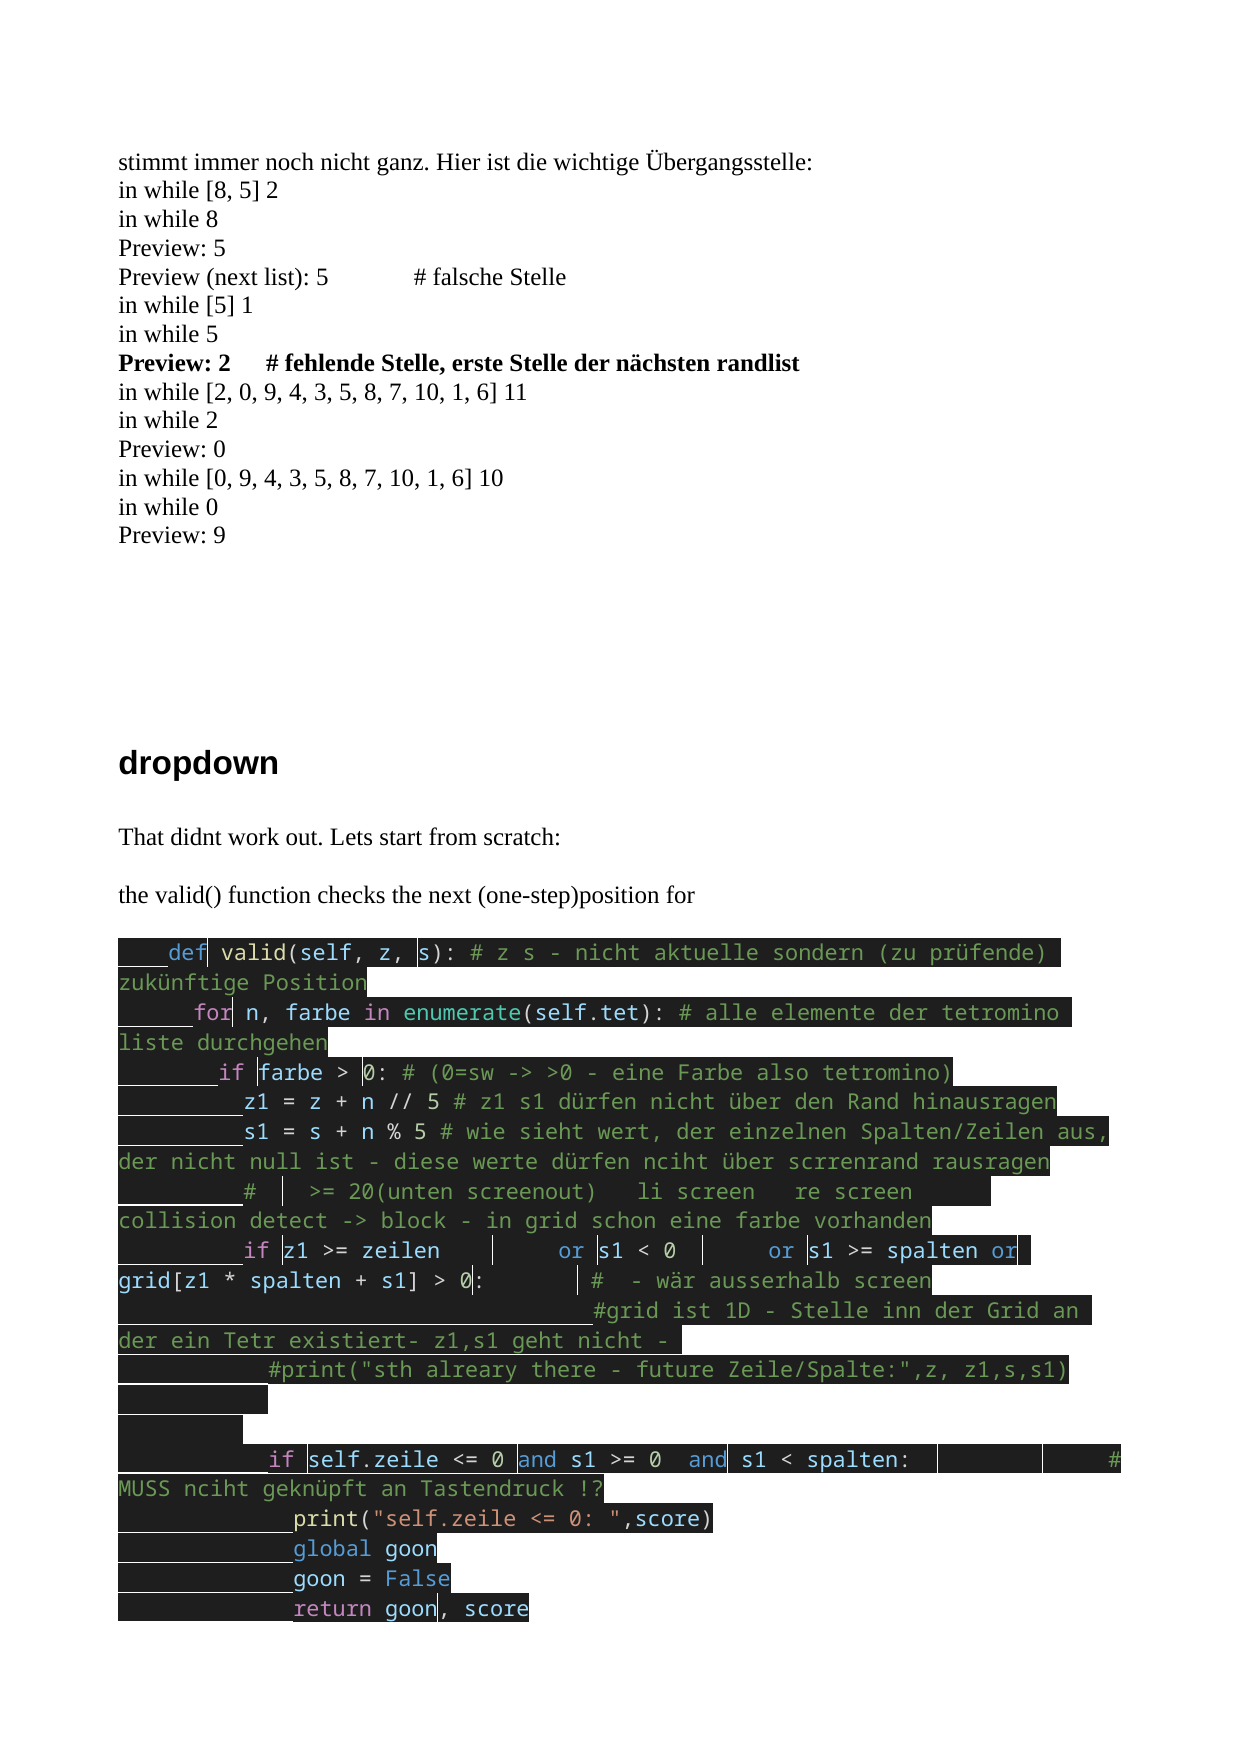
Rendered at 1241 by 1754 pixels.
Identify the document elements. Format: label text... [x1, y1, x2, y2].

text Preview: 0 [118, 434, 1122, 463]
text the valid() function checks the next (one-step)position for [118, 880, 1122, 909]
text if farbe > 0: # (0=sw -> >0 - eine Farbe also tetromino) [118, 1057, 1122, 1086]
text stimmt immer noch nicht ganz. Hier ist die wichtige Übergangsstelle: [118, 147, 1122, 176]
text in while [8, 5] 2 [118, 176, 1122, 204]
text Preview: 2 # fehlende Stelle, erste Stelle der nächsten randlist [118, 348, 1122, 377]
text That didnt work out. Lets start from scratch: [118, 822, 1122, 851]
text global goon [118, 1533, 1122, 1563]
text for n, farbe in enumerate(self.tet): # alle elemente der tetromino liste durchgehen [118, 997, 1122, 1057]
text goon = False [118, 1563, 1122, 1593]
text #print("sth alreary there - future Zeile/Spalte:",z, z1,s,s1) [118, 1354, 1122, 1384]
text in while [2, 0, 9, 4, 3, 5, 8, 7, 10, 1, 6] 11 [118, 377, 1122, 406]
text s1 = s + n % 5 # wie sieht wert, der einzelnen Spalten/Zeilen aus, der nicht null ist - diese werte dürfen nciht über scrrenrand rausragen [118, 1116, 1122, 1176]
text if self.zeile <= 0 and s1 >= 0 and s1 < spalten: # MUSS nciht geknüpft an Tastendruck !? [118, 1444, 1122, 1503]
text #grid ist 1D - Stelle inn der Grid an der ein Tetr existiert- z1,s1 geht nicht - [118, 1295, 1122, 1354]
text def valid(self, z, s): # z s - nicht aktuelle sondern (zu prüfende) zukünftige Position [118, 937, 1122, 997]
text in while [5] 1 [118, 291, 1122, 319]
text in while [0, 9, 4, 3, 5, 8, 7, 10, 1, 6] 10 [118, 463, 1122, 492]
subtitle dropdown [118, 743, 1122, 781]
text in while 8 [118, 204, 1122, 233]
text Preview: 9 [118, 521, 1122, 549]
text if z1 >= zeilen or s1 < 0 or s1 >= spalten or grid[z1 * spalten + s1] > 0: # - wär ausserhalb screen [118, 1235, 1122, 1295]
text return goon, score [118, 1593, 1122, 1622]
text z1 = z + n // 5 # z1 s1 dürfen nicht über den Rand hinausragen [118, 1086, 1122, 1116]
text Preview: 5 [118, 233, 1122, 262]
text # >= 20(unten screenout) li screen re screen collision detect -> block - in grid schon eine farbe vorhanden [118, 1176, 1122, 1235]
text in while 2 [118, 406, 1122, 434]
text print("self.zeile <= 0: ",score) [118, 1503, 1122, 1533]
text Preview (next list): 5 # falsche Stelle [118, 262, 1122, 291]
text in while 0 [118, 492, 1122, 521]
text in while 5 [118, 319, 1122, 348]
